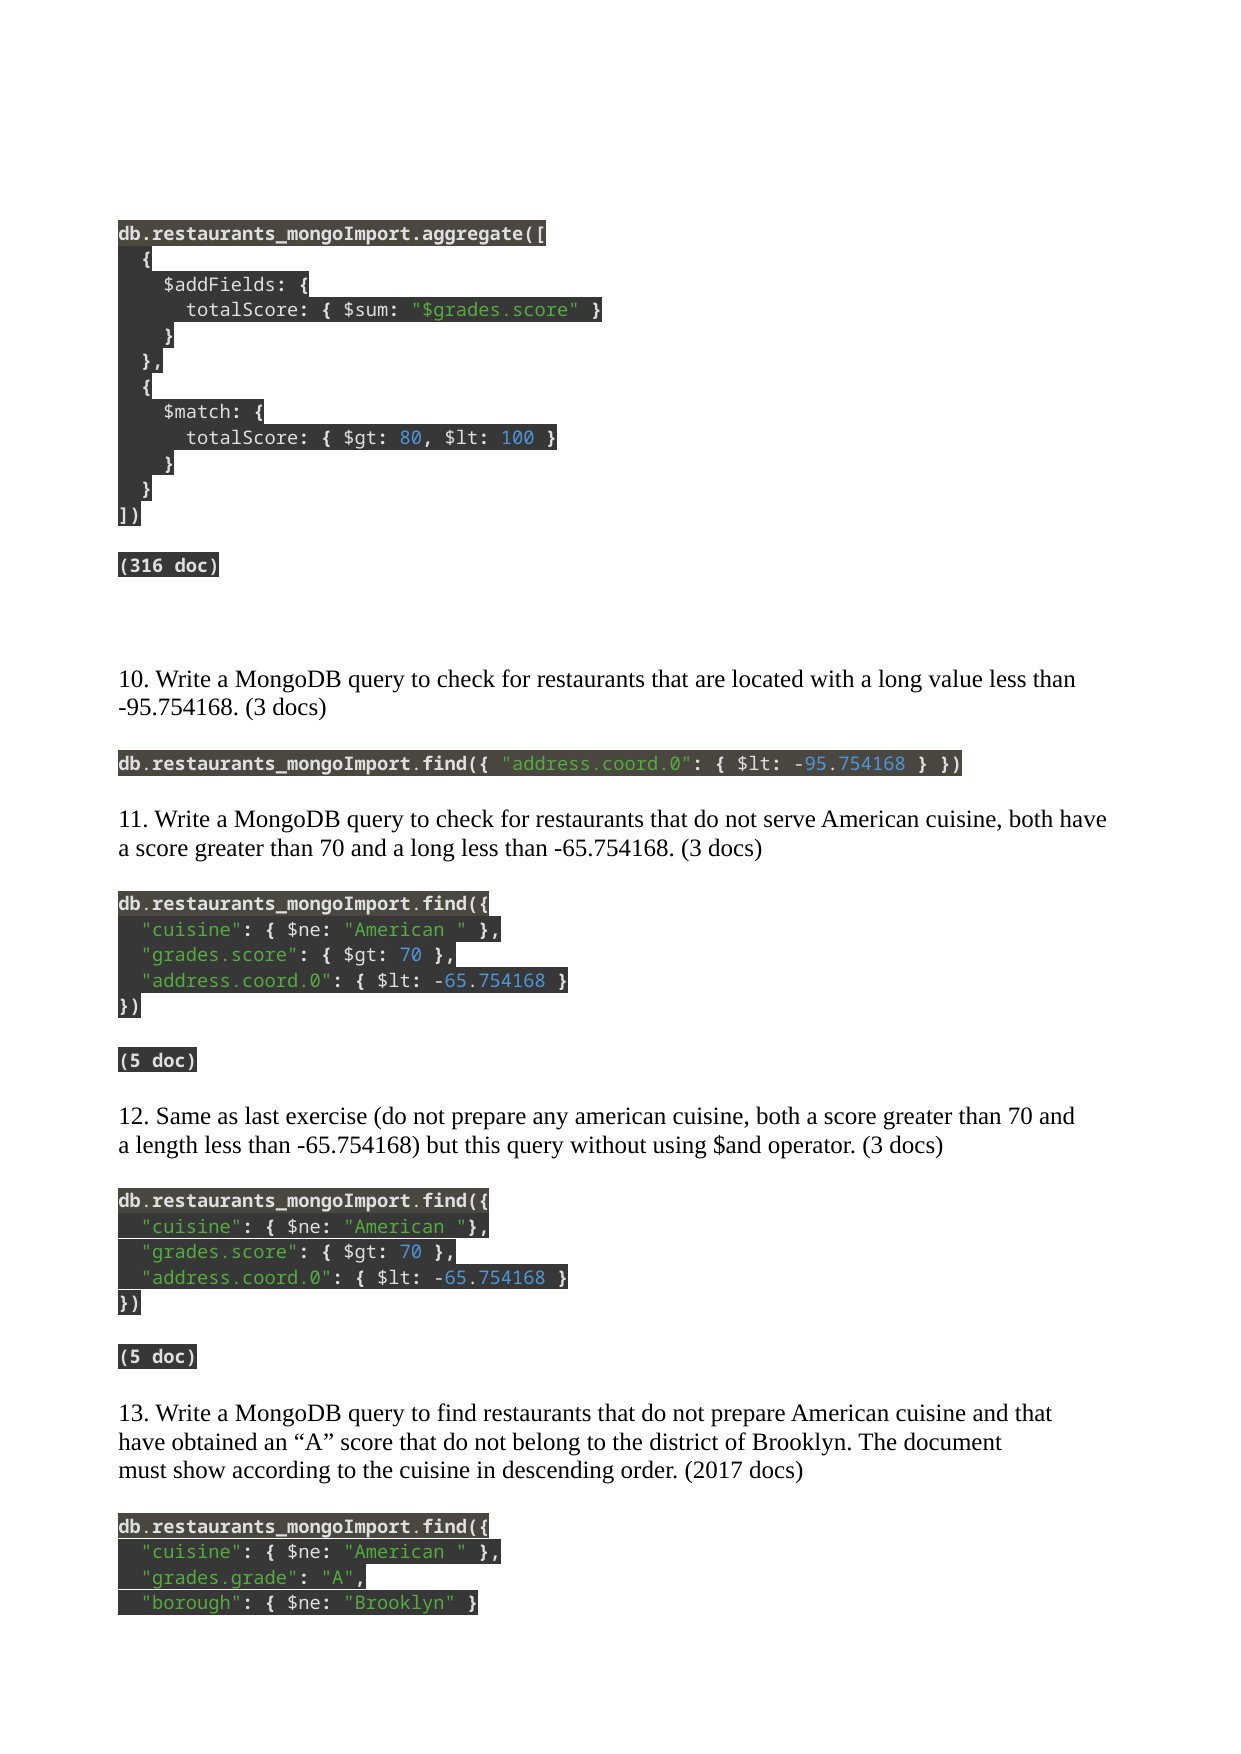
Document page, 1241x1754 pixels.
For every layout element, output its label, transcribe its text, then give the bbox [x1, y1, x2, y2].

text db.restaurants_mongoImport.find({ [118, 891, 1122, 916]
text totalScore: { $gt: 80, $lt: 100 } [118, 424, 1122, 450]
text ]) [118, 501, 1122, 526]
text db.restaurants_mongoImport.find({ [118, 1187, 1122, 1213]
text a score greater than 70 and a long less than -65.754168. (3 docs) [118, 833, 1122, 862]
text }, [118, 348, 1122, 373]
text { [118, 246, 1122, 271]
text } [118, 475, 1122, 501]
text (5 doc) [118, 1047, 1122, 1072]
text totalScore: { $sum: "$grades.score" } [118, 297, 1122, 322]
text 12. Same as last exercise (do not prepare any american cuisine, both a score greater than 70 and [118, 1101, 1122, 1130]
text db.restaurants_mongoImport.find({ [118, 1513, 1122, 1538]
text "cuisine": { $ne: "American "}, [118, 1213, 1122, 1238]
text } [118, 450, 1122, 475]
text "grades.grade": "A", [118, 1564, 1122, 1589]
text } [118, 322, 1122, 348]
text 10. Write a MongoDB query to check for restaurants that are located with a long value less than [118, 664, 1122, 692]
text "cuisine": { $ne: "American " }, [118, 1538, 1122, 1564]
text "cuisine": { $ne: "American " }, [118, 916, 1122, 942]
text must show according to the cuisine in descending order. (2017 docs) [118, 1456, 1122, 1484]
text db.restaurants_mongoImport.aggregate([ [118, 220, 1122, 246]
text 13. Write a MongoDB query to find restaurants that do not prepare American cuisine and that [118, 1398, 1122, 1427]
text (316 doc) [118, 552, 1122, 577]
text }) [118, 1289, 1122, 1315]
text "address.coord.0": { $lt: -65.754168 } [118, 1264, 1122, 1289]
text $addFields: { [118, 271, 1122, 297]
text a length less than -65.754168) but this query without using $and operator. (3 docs) [118, 1130, 1122, 1159]
text have obtained an “A” score that do not belong to the district of Brooklyn. The document [118, 1427, 1122, 1456]
text "grades.score": { $gt: 70 }, [118, 942, 1122, 967]
text (5 doc) [118, 1344, 1122, 1369]
text { [118, 373, 1122, 399]
text "borough": { $ne: "Brooklyn" } [118, 1589, 1122, 1615]
text "address.coord.0": { $lt: -65.754168 } [118, 967, 1122, 993]
text -95.754168. (3 docs) [118, 692, 1122, 721]
text }) [118, 993, 1122, 1018]
text db.restaurants_mongoImport.find({ "address.coord.0": { $lt: -95.754168 } }) [118, 750, 1122, 776]
text "grades.score": { $gt: 70 }, [118, 1238, 1122, 1264]
text 11. Write a MongoDB query to check for restaurants that do not serve American cuisine, both have [118, 804, 1122, 833]
text $match: { [118, 399, 1122, 424]
